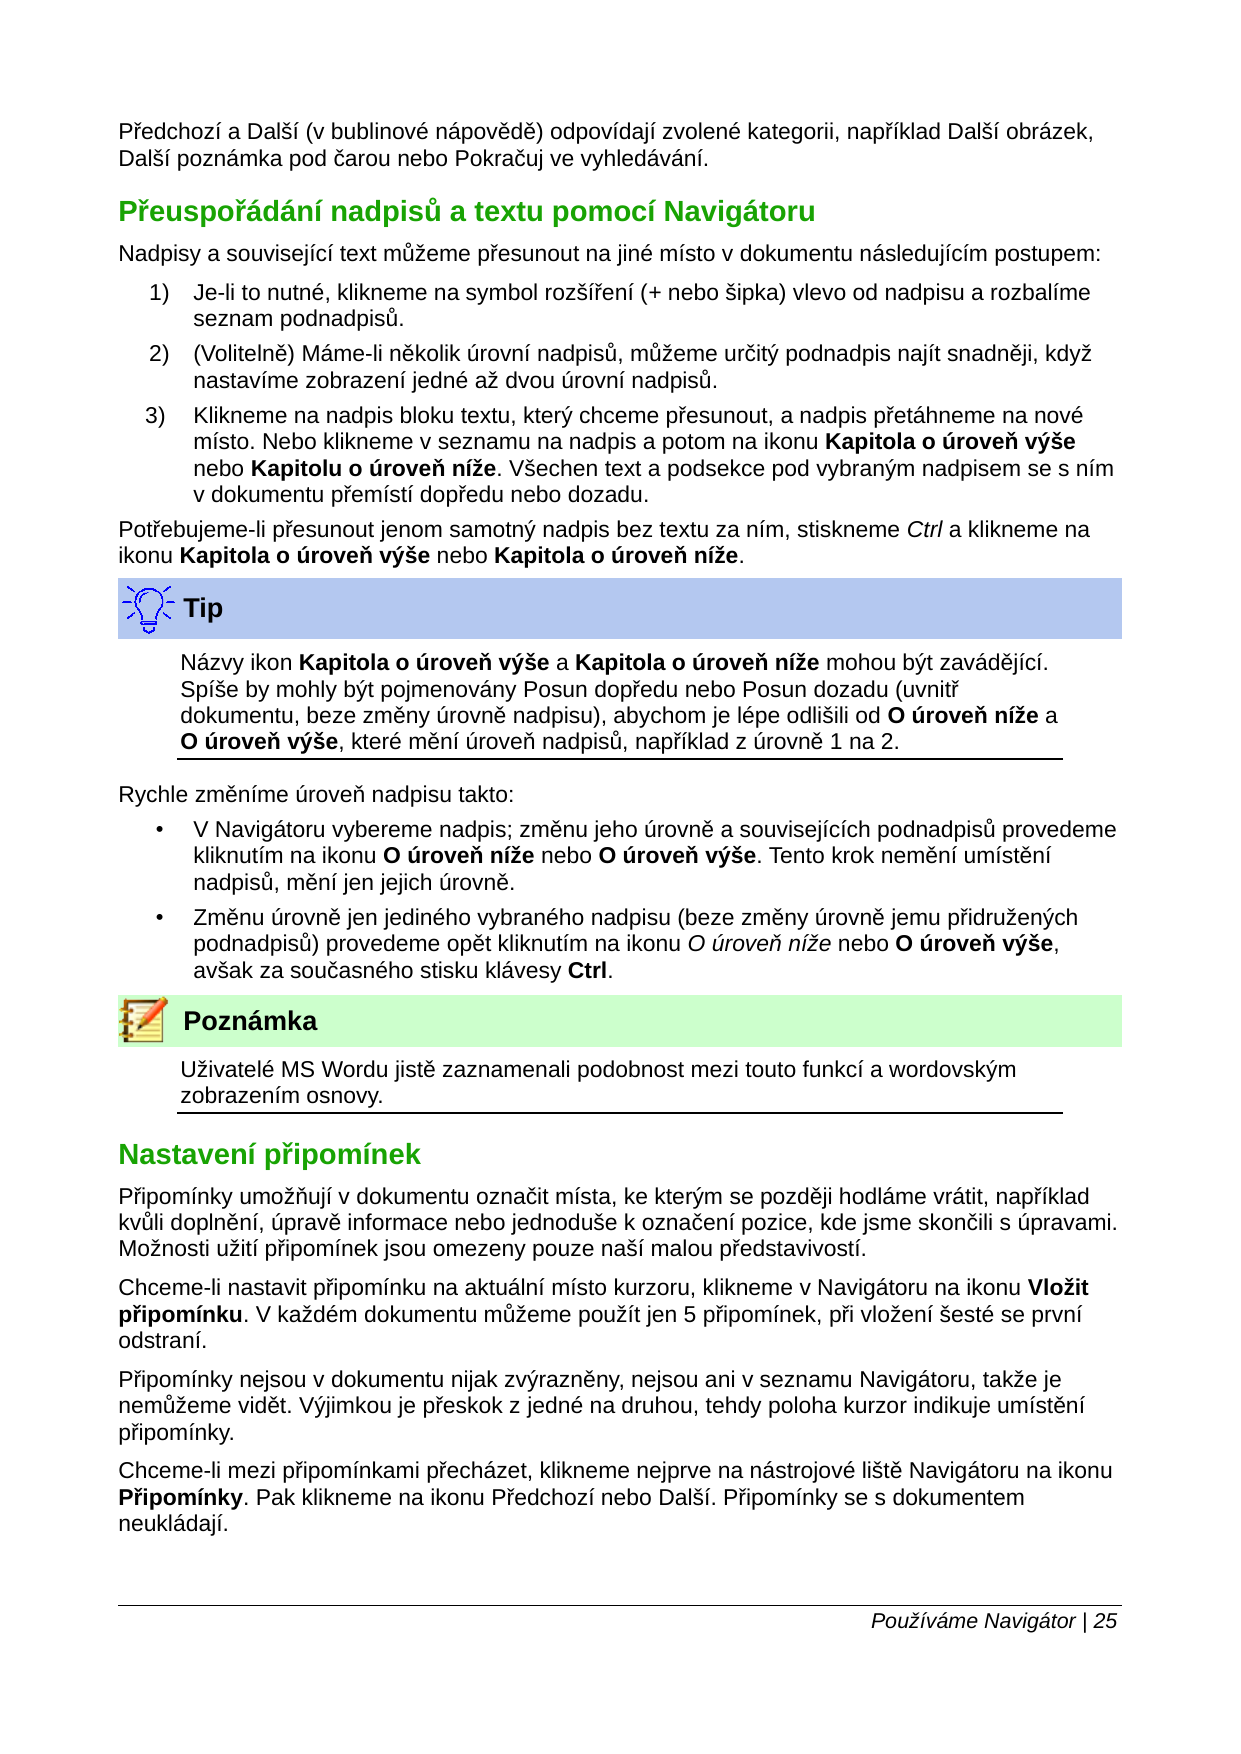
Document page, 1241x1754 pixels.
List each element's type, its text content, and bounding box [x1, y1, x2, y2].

text Připomínky nejsou v dokumentu nijak zvýrazněny, nejsou ani v seznamu Navigátoru, takže je nemůžeme vidět. Výjimkou je přeskok z jedné na druhou, tehdy poloha kurzor indikuje umístění připomínky. [118, 1366, 1122, 1445]
text Připomínky umožňují v dokumentu označit místa, ke kterým se později hodláme vrátit, například kvůli doplnění, úpravě informace nebo jednoduše k označení pozice, kde jsme skončili s úpravami. Možnosti užití připomínek jsou omezeny pouze naší malou představivostí. [118, 1183, 1122, 1262]
text Předchozí a Další (v bublinové nápovědě) odpovídají zvolené kategorii, například Další obrázek, Další poznámka pod čarou nebo Pokračuj ve vyhledávání. [118, 118, 1122, 171]
subtitle Tip [118, 578, 1122, 639]
subtitle Poznámka [118, 995, 1122, 1047]
text Chceme-li nastavit připomínku na aktuální místo kurzoru, klikneme v Navigátoru na ikonu Vložit připomínku. V každém dokumentu můžeme použít jen 5 připomínek, při vložení šesté se první odstraní. [118, 1274, 1122, 1353]
list Nadpisy a související text můžeme přesunout na jiné místo v dokumentu následujícím postupem: [118, 240, 1122, 266]
list Je-li to nutné, klikneme na symbol rozšíření (+ nebo šipka) vlevo od nadpisu a rozbalíme seznam podnadpisů. [169, 279, 1122, 331]
subtitle Nastavení připomínek [118, 1137, 1122, 1171]
list (Volitelně) Máme-li několik úrovní nadpisů, můžeme určitý podnadpis najít snadněji, když nastavíme zobrazení jedné až dvou úrovní nadpisů. [169, 340, 1122, 393]
list V Navigátoru vybereme nadpis; změnu jeho úrovně a souvisejících podnadpisů provedeme kliknutím na ikonu O úroveň níže nebo O úroveň výše. Tento krok nemění umístění nadpisů, mění jen jejich úrovně. [156, 816, 1122, 895]
list Potřebujeme-li přesunout jenom samotný nadpis bez textu za ním, stiskneme Ctrl a klikneme na ikonu Kapitola o úroveň výše nebo Kapitola o úroveň níže. [118, 516, 1122, 569]
picture [119, 578, 179, 638]
list Rychle změníme úroveň nadpisu takto: [118, 781, 1122, 807]
subtitle Přeuspořádání nadpisů a textu pomocí Navigátoru [118, 194, 1122, 228]
list Změnu úrovně jen jediného vybraného nadpisu (beze změny úrovně jemu přidružených podnadpisů) provedeme opět kliknutím na ikonu O úroveň níže nebo O úroveň výše, avšak za současného stisku klávesy Ctrl. [156, 904, 1122, 983]
text Uživatelé MS Wordu jistě zaznamenali podobnost mezi touto funkcí a wordovským zobrazením osnovy. [177, 1053, 1063, 1112]
picture [119, 995, 170, 1046]
list Klikneme na nadpis bloku textu, který chceme přesunout, a nadpis přetáhneme na nové místo. Nebo klikneme v seznamu na nadpis a potom na ikonu Kapitola o úroveň výše nebo Kapitolu o úroveň níže. Všechen text a podsekce pod vybraným nadpisem se s ním v dokumentu přemístí dopředu nebo dozadu. [165, 402, 1122, 507]
text Chceme-li mezi připomínkami přecházet, klikneme nejprve na nástrojové liště Navigátoru na ikonu Připomínky. Pak klikneme na ikonu Předchozí nebo Další. Připomínky se s dokumentem neukládají. [118, 1457, 1122, 1536]
text Názvy ikon Kapitola o úroveň výše a Kapitola o úroveň níže mohou být zavádějící. Spíše by mohly být pojmenovány Posun dopředu nebo Posun dozadu (uvnitř dokumentu, beze změny úrovně nadpisu), abychom je lépe odlišili od O úroveň níže a O úroveň výše, které mění úroveň nadpisů, například z úrovně 1 na 2. [177, 646, 1063, 758]
